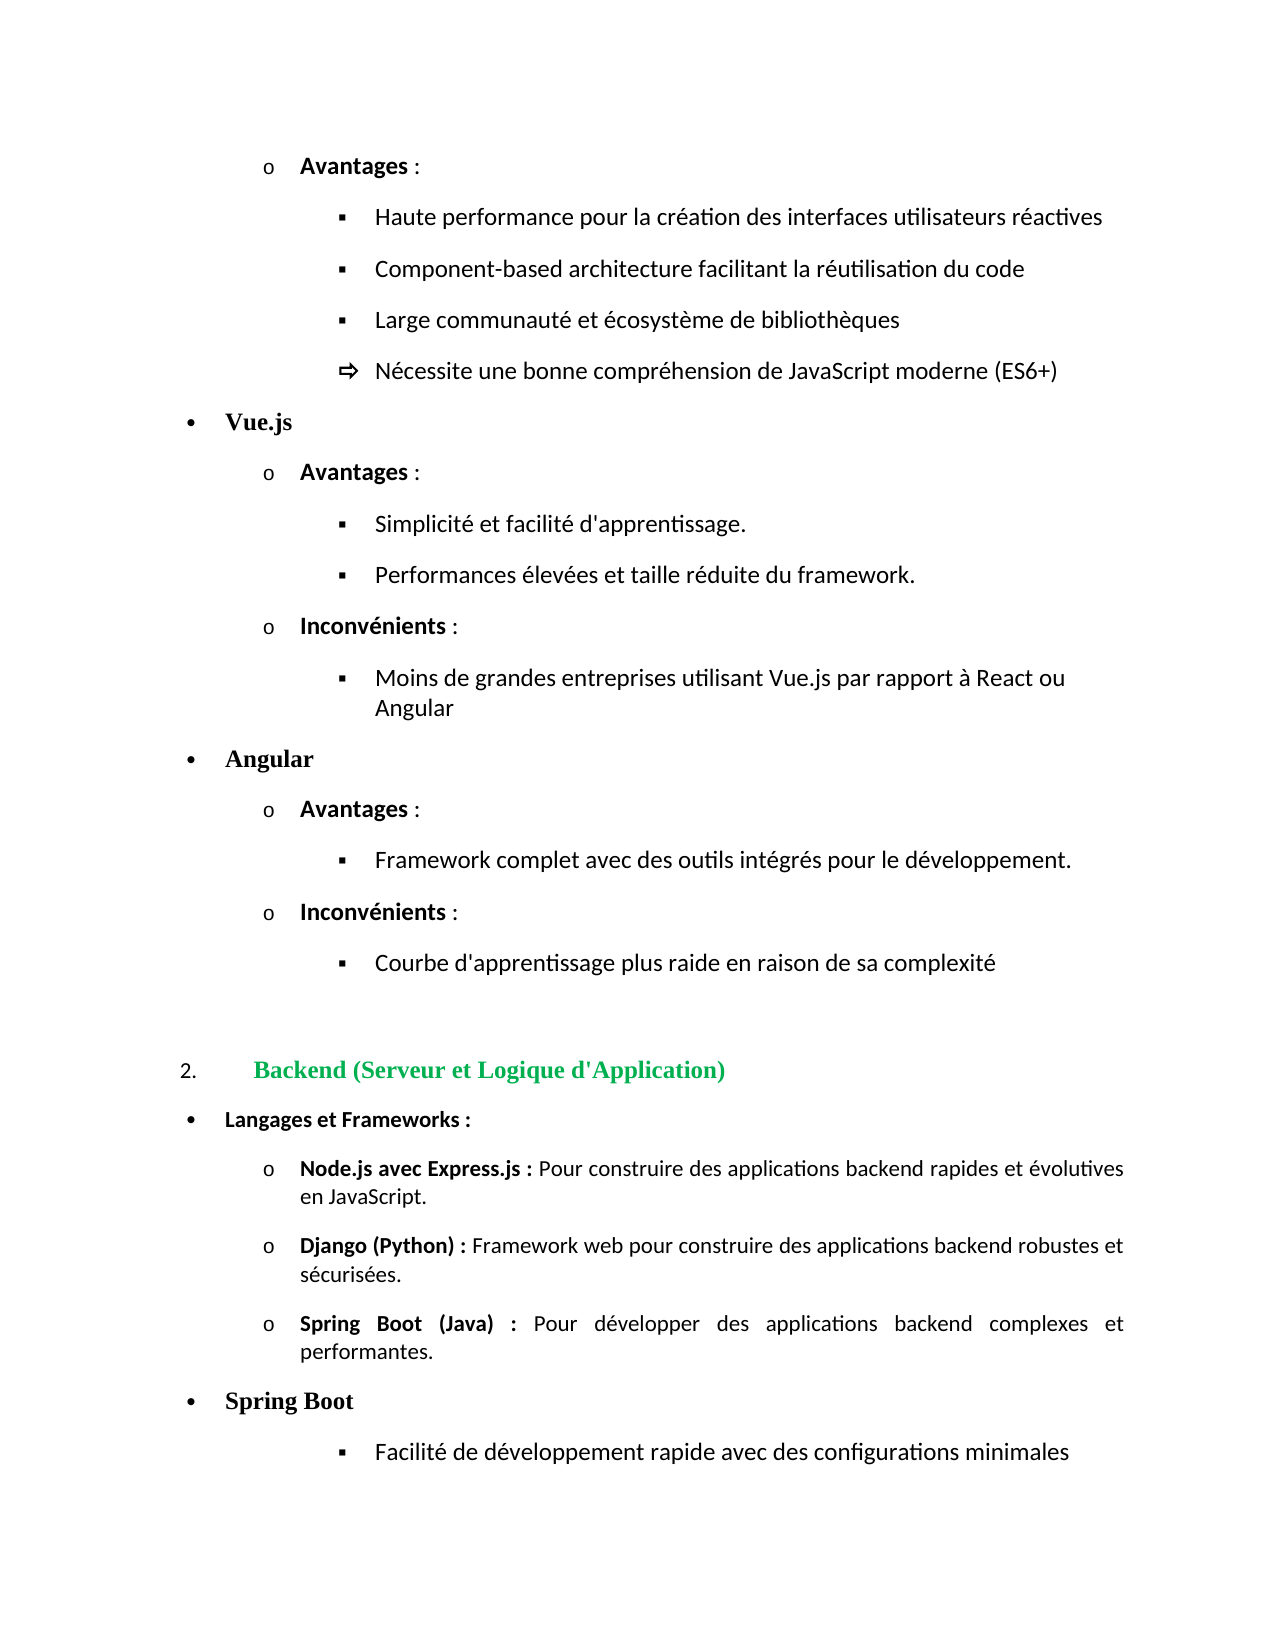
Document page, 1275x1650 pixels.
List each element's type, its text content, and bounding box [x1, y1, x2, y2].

list Moins de grandes entreprises utilisant Vue.js par rapport à React ou Angular [337, 662, 1125, 723]
list Facilité de développement rapide avec des configurations minimales [337, 1436, 1125, 1466]
list Django (Python) : Framework web pour construire des applications backend robustes et sécurisées. [262, 1231, 1125, 1288]
list Inconvénients : [262, 610, 1125, 641]
list Avantages : [262, 150, 1125, 181]
list Large communauté et écosystème de bibliothèques [337, 304, 1125, 334]
list Node.js avec Express.js : Pour construire des applications backend rapides et évolutives en JavaScript. [262, 1154, 1125, 1210]
list Component-based architecture facilitant la réutilisation du code [337, 253, 1125, 283]
list Inconvénients : [262, 896, 1125, 926]
list Spring Boot (Java) : Pour développer des applications backend complexes et performantes. [262, 1309, 1125, 1365]
list Backend (Serveur et Logique d'Application) [179, 1055, 1125, 1084]
list Angular [187, 744, 1125, 772]
list Spring Boot [187, 1386, 1125, 1415]
list Vue.js [187, 407, 1125, 436]
list Nécessite une bonne compréhension de JavaScript moderne (ES6+) [337, 355, 1125, 386]
list Langages et Frameworks : [187, 1105, 1125, 1133]
list Framework complet avec des outils intégrés pour le développement. [337, 844, 1125, 875]
list Performances élevées et taille réduite du framework. [337, 559, 1125, 589]
list Haute performance pour la création des interfaces utilisateurs réactives [337, 201, 1125, 232]
list Avantages : [262, 793, 1125, 824]
list Courbe d'apprentissage plus raide en raison de sa complexité [337, 947, 1125, 978]
list Avantages : [262, 456, 1125, 487]
list Simplicité et facilité d'apprentissage. [337, 508, 1125, 538]
